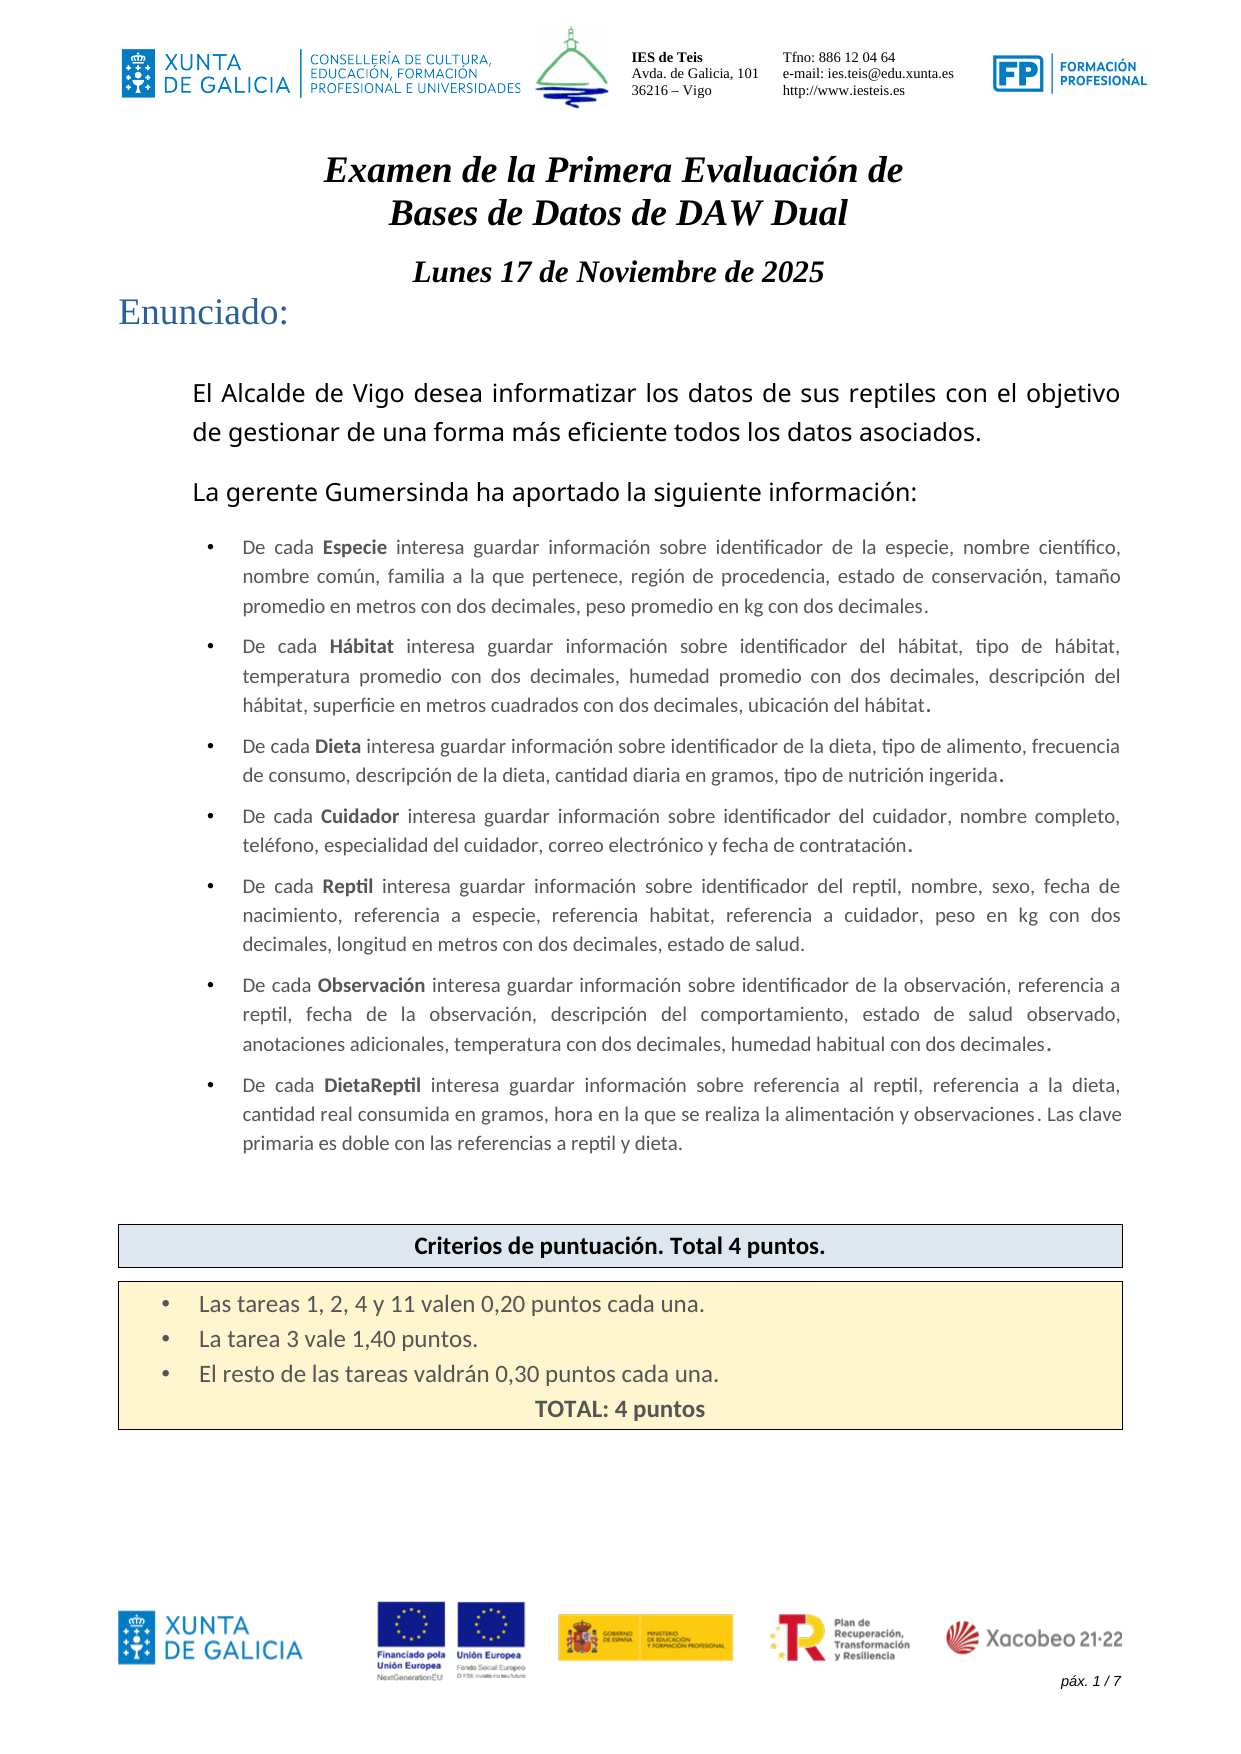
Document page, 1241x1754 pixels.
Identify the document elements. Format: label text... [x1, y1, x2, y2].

picture [121, 49, 521, 98]
list De cada DietaReptil interesa guardar información sobre referencia al reptil, referencia a la dieta, cantidad real consumida en gramos, hora en la que se realiza la alimentación y observaciones. Las clave primaria es doble con las referencias a reptil y dieta. [207, 1072, 1122, 1156]
text Lunes 17 de Noviembre de 2025 [118, 253, 1122, 289]
list De cada Dieta interesa guardar información sobre identificador de la dieta, tipo de alimento, frecuencia de consumo, descripción de la dieta, cantidad diaria en gramos, tipo de nutrición ingerida. [207, 733, 1122, 788]
picture [989, 50, 1153, 97]
list De cada Hábitat interesa guardar información sobre identificador del hábitat, tipo de hábitat, temperatura promedio con dos decimales, humedad promedio con dos decimales, descripción del hábitat, superficie en metros cuadrados con dos decimales, ubicación del hábitat. [207, 634, 1122, 717]
table_header Las tareas 1, 2, 4 y 11 valen 0,20 puntos cada una. La tarea 3 vale 1,40 puntos. El resto de las tareas valdrán 0,30 puntos cada una. TOTAL: 4 puntos [119, 1282, 1122, 1429]
text El Alcalde de Vigo desea informatizar los datos de sus reptiles con el objetivo de gestionar de una forma más eficiente todos los datos asociados. [192, 375, 1122, 448]
list De cada Especie interesa guardar información sobre identificador de la especie, nombre científico, nombre común, familia a la que pertenece, región de procedencia, estado de conservación, tamaño promedio en metros con dos decimales, peso promedio en kg con dos decimales. [207, 534, 1122, 618]
table_header Criterios de puntuación. Total 4 puntos. [119, 1225, 1122, 1267]
list De cada Observación interesa guardar información sobre identificador de la observación, referencia a reptil, fecha de la observación, descripción del comportamiento, estado de salud observado, anotaciones adicionales, temperatura con dos decimales, humedad habitual con dos decimales. [207, 972, 1122, 1056]
text Examen de la Primera Evaluación de [118, 148, 1122, 191]
picture [534, 25, 611, 110]
text Bases de Datos de DAW Dual [118, 191, 1122, 234]
text La gerente Gumersinda ha aportado la siguiente información: [192, 474, 1122, 508]
picture [118, 1591, 1123, 1687]
list De cada Cuidador interesa guardar información sobre identificador del cuidador, nombre completo, teléfono, especialidad del cuidador, correo electrónico y fecha de contratación. [207, 803, 1122, 858]
text Enunciado: [118, 289, 1122, 332]
list De cada Reptil interesa guardar información sobre identificador del reptil, nombre, sexo, fecha de nacimiento, referencia a especie, referencia habitat, referencia a cuidador, peso en kg con dos decimales, longitud en metros con dos decimales, estado de salud. [207, 873, 1122, 957]
